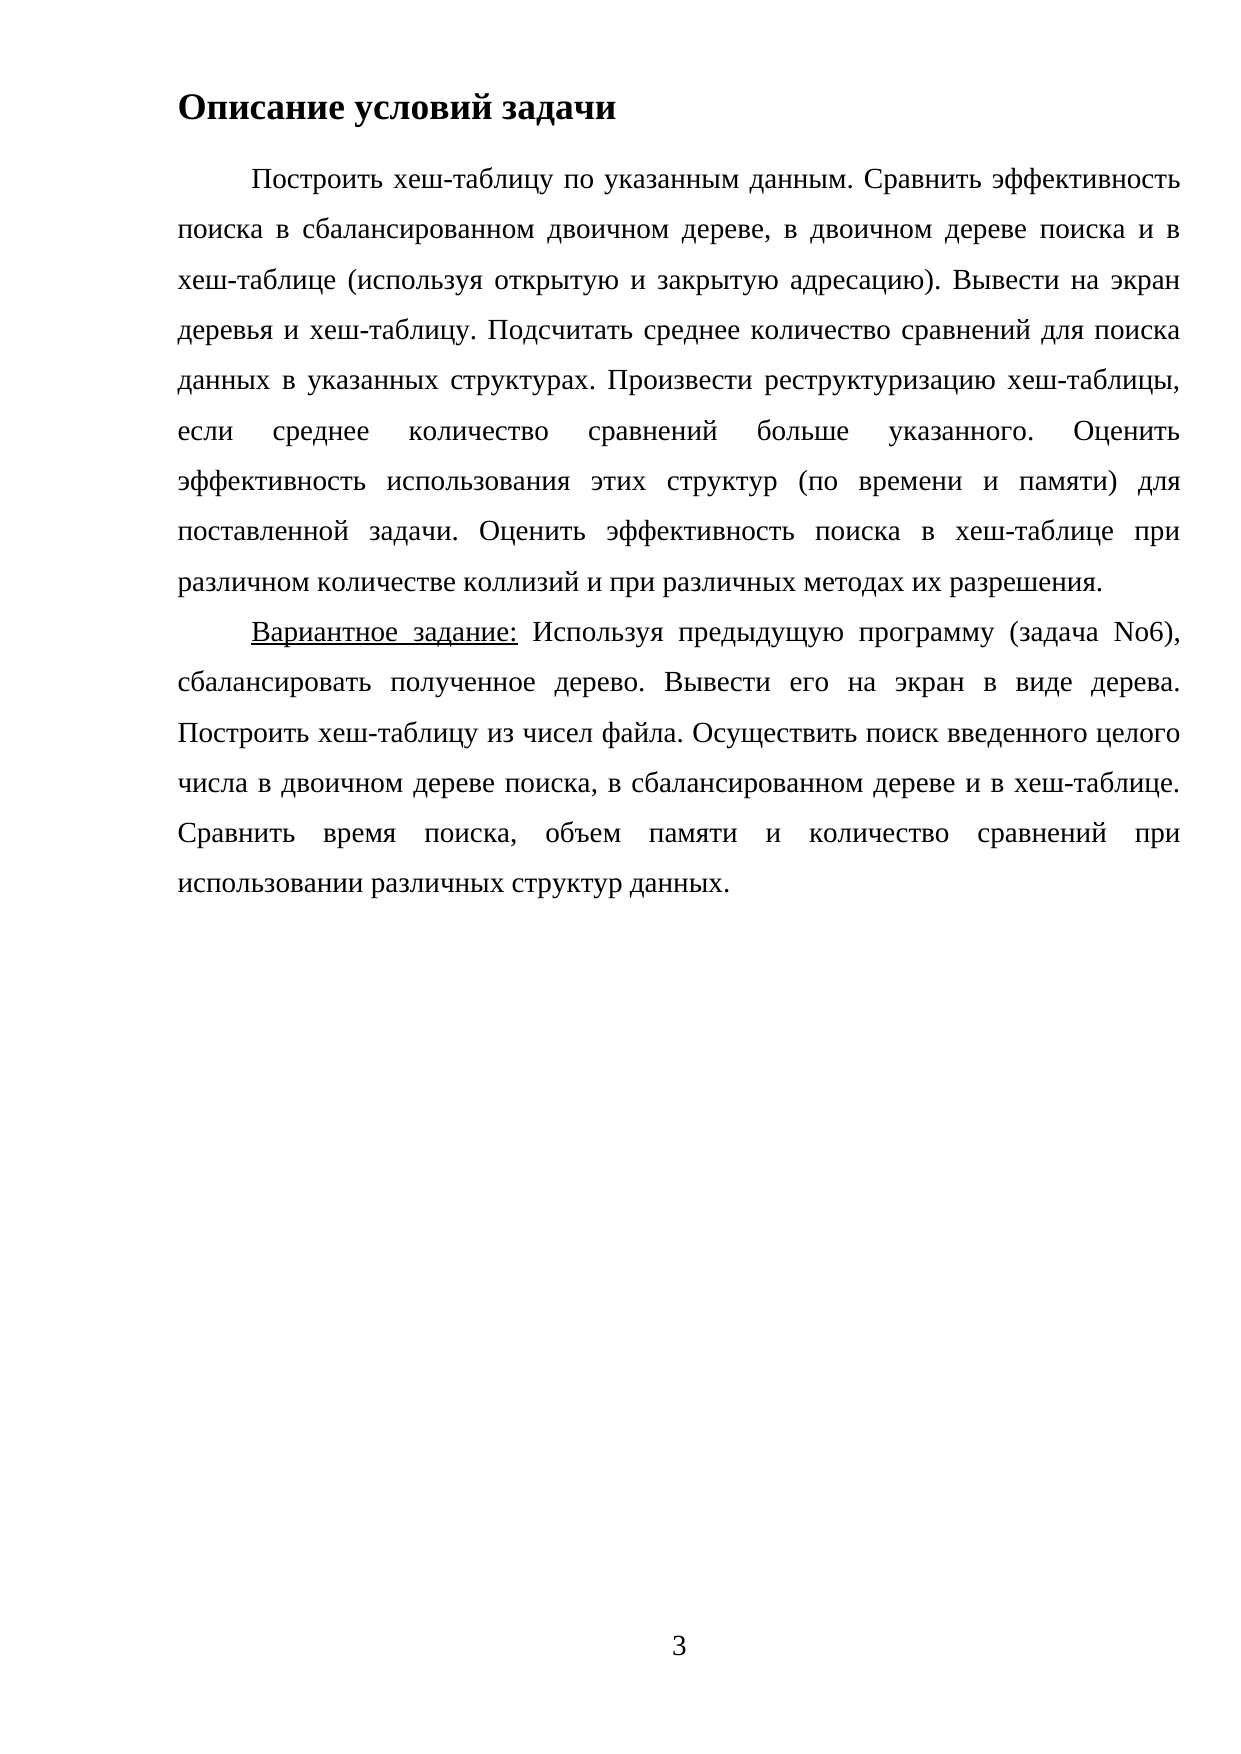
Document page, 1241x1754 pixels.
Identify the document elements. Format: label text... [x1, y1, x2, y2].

subtitle Описание условий задачи [177, 84, 1181, 127]
text Вариантное задание: Используя предыдущую программу (задача No6), сбалансировать полученное дерево. Вывести его на экран в виде дерева. Построить хеш-таблицу из чисел файла. Осуществить поиск введенного целого числа в двоичном дереве поиска, в сбалансированном дереве и в хеш-таблице. Сравнить время поиска, объем памяти и количество сравнений при использовании различных структур данных. [177, 614, 1181, 899]
text Построить хеш-таблицу по указанным данным. Сравнить эффективность поиска в сбалансированном двоичном дереве, в двоичном дереве поиска и в хеш-таблице (используя открытую и закрытую адресацию). Вывести на экран деревья и хеш-таблицу. Подсчитать среднее количество сравнений для поиска данных в указанных структурах. Произвести реструктуризацию хеш-таблицы, если среднее количество сравнений больше указанного. Оценить эффективность использования этих структур (по времени и памяти) для поставленной задачи. Оценить эффективность поиска в хеш-таблице при различном количестве коллизий и при различных методах их разрешения. [177, 161, 1181, 597]
